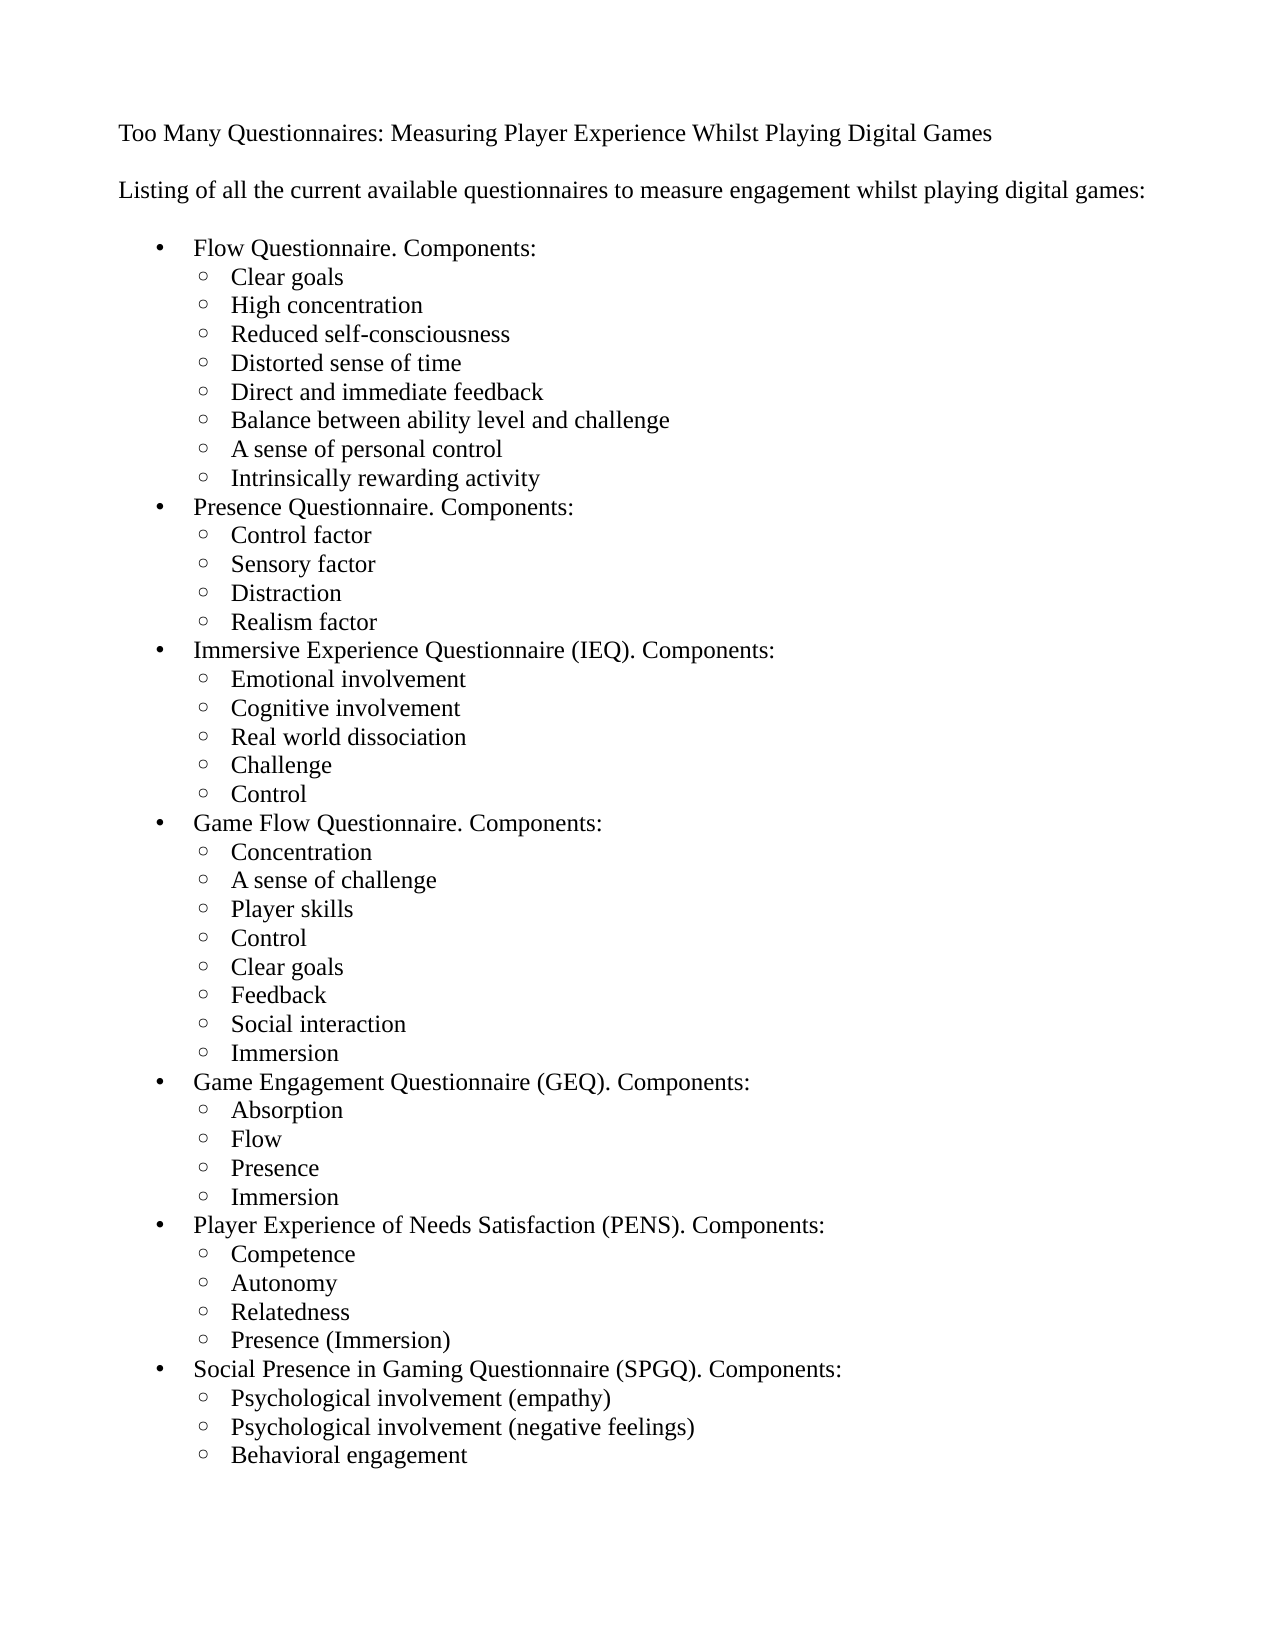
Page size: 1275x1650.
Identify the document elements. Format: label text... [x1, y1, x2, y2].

list Flow Questionnaire. Components: [156, 233, 1157, 262]
list Presence Questionnaire. Components: [156, 492, 1157, 521]
list Flow [193, 1124, 1157, 1153]
list Absorption [193, 1096, 1157, 1124]
list Autonomy [193, 1268, 1157, 1297]
list Distorted sense of time [193, 348, 1157, 377]
list Presence (Immersion) [193, 1326, 1157, 1354]
list Immersive Experience Questionnaire (IEQ). Components: [156, 636, 1157, 664]
list Challenge [193, 751, 1157, 779]
list Player Experience of Needs Satisfaction (PENS). Components: [156, 1211, 1157, 1239]
list Sensory factor [193, 549, 1157, 578]
list Control factor [193, 521, 1157, 549]
list Balance between ability level and challenge [193, 406, 1157, 434]
list Behavioral engagement [193, 1441, 1157, 1469]
list Distraction [193, 578, 1157, 607]
list Concentration [193, 837, 1157, 866]
list Immersion [193, 1038, 1157, 1067]
list Realism factor [193, 607, 1157, 636]
list Player skills [193, 894, 1157, 923]
list Game Engagement Questionnaire (GEQ). Components: [156, 1067, 1157, 1096]
list A sense of personal control [193, 434, 1157, 463]
list Feedback [193, 981, 1157, 1009]
list High concentration [193, 291, 1157, 319]
list Immersion [193, 1182, 1157, 1211]
list Direct and immediate feedback [193, 377, 1157, 406]
list Cognitive involvement [193, 693, 1157, 722]
list Competence [193, 1239, 1157, 1268]
list Reduced self-consciousness [193, 319, 1157, 348]
list Intrinsically rewarding activity [193, 463, 1157, 492]
list Control [193, 779, 1157, 808]
list Social interaction [193, 1009, 1157, 1038]
list Control [193, 923, 1157, 952]
list Relatedness [193, 1297, 1157, 1326]
list Psychological involvement (negative feelings) [193, 1412, 1157, 1441]
list A sense of challenge [193, 866, 1157, 894]
list Emotional involvement [193, 664, 1157, 693]
list Clear goals [193, 262, 1157, 291]
list Psychological involvement (empathy) [193, 1383, 1157, 1412]
list Real world dissociation [193, 722, 1157, 751]
text Too Many Questionnaires: Measuring Player Experience Whilst Playing Digital Games [118, 118, 1157, 147]
list Game Flow Questionnaire. Components: [156, 808, 1157, 837]
list Presence [193, 1153, 1157, 1182]
list Clear goals [193, 952, 1157, 981]
list Social Presence in Gaming Questionnaire (SPGQ). Components: [156, 1354, 1157, 1383]
text Listing of all the current available questionnaires to measure engagement whilst playing digital games: [118, 176, 1157, 204]
